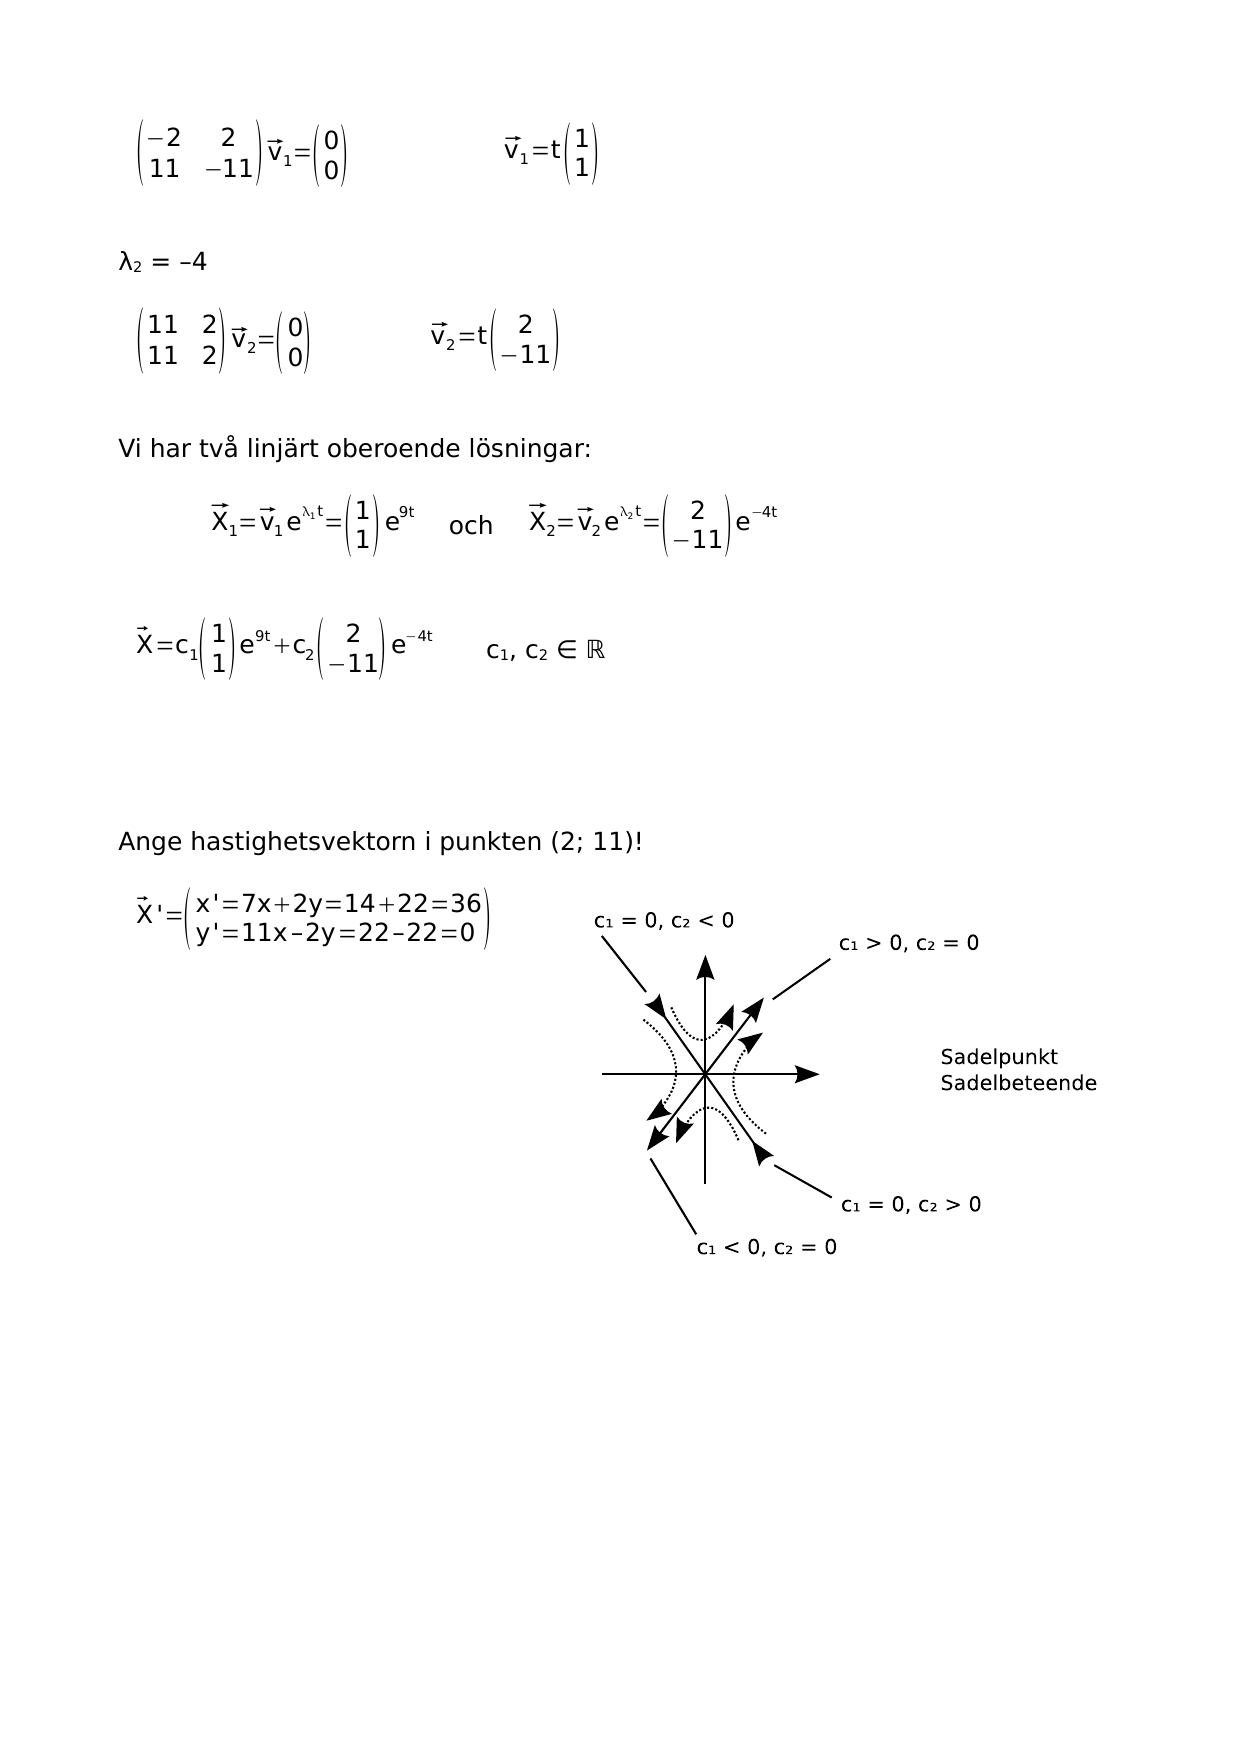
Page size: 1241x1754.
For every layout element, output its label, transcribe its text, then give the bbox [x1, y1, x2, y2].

text c1, c2 ∈ ℝ [118, 616, 1122, 681]
text och [118, 492, 1122, 558]
text Ange hastighetsvektorn i punkten (2; 11)! [118, 827, 1122, 856]
text Vi har två linjärt oberoende lösningar: [118, 434, 1122, 463]
text λ2 = –4 [118, 247, 1122, 276]
